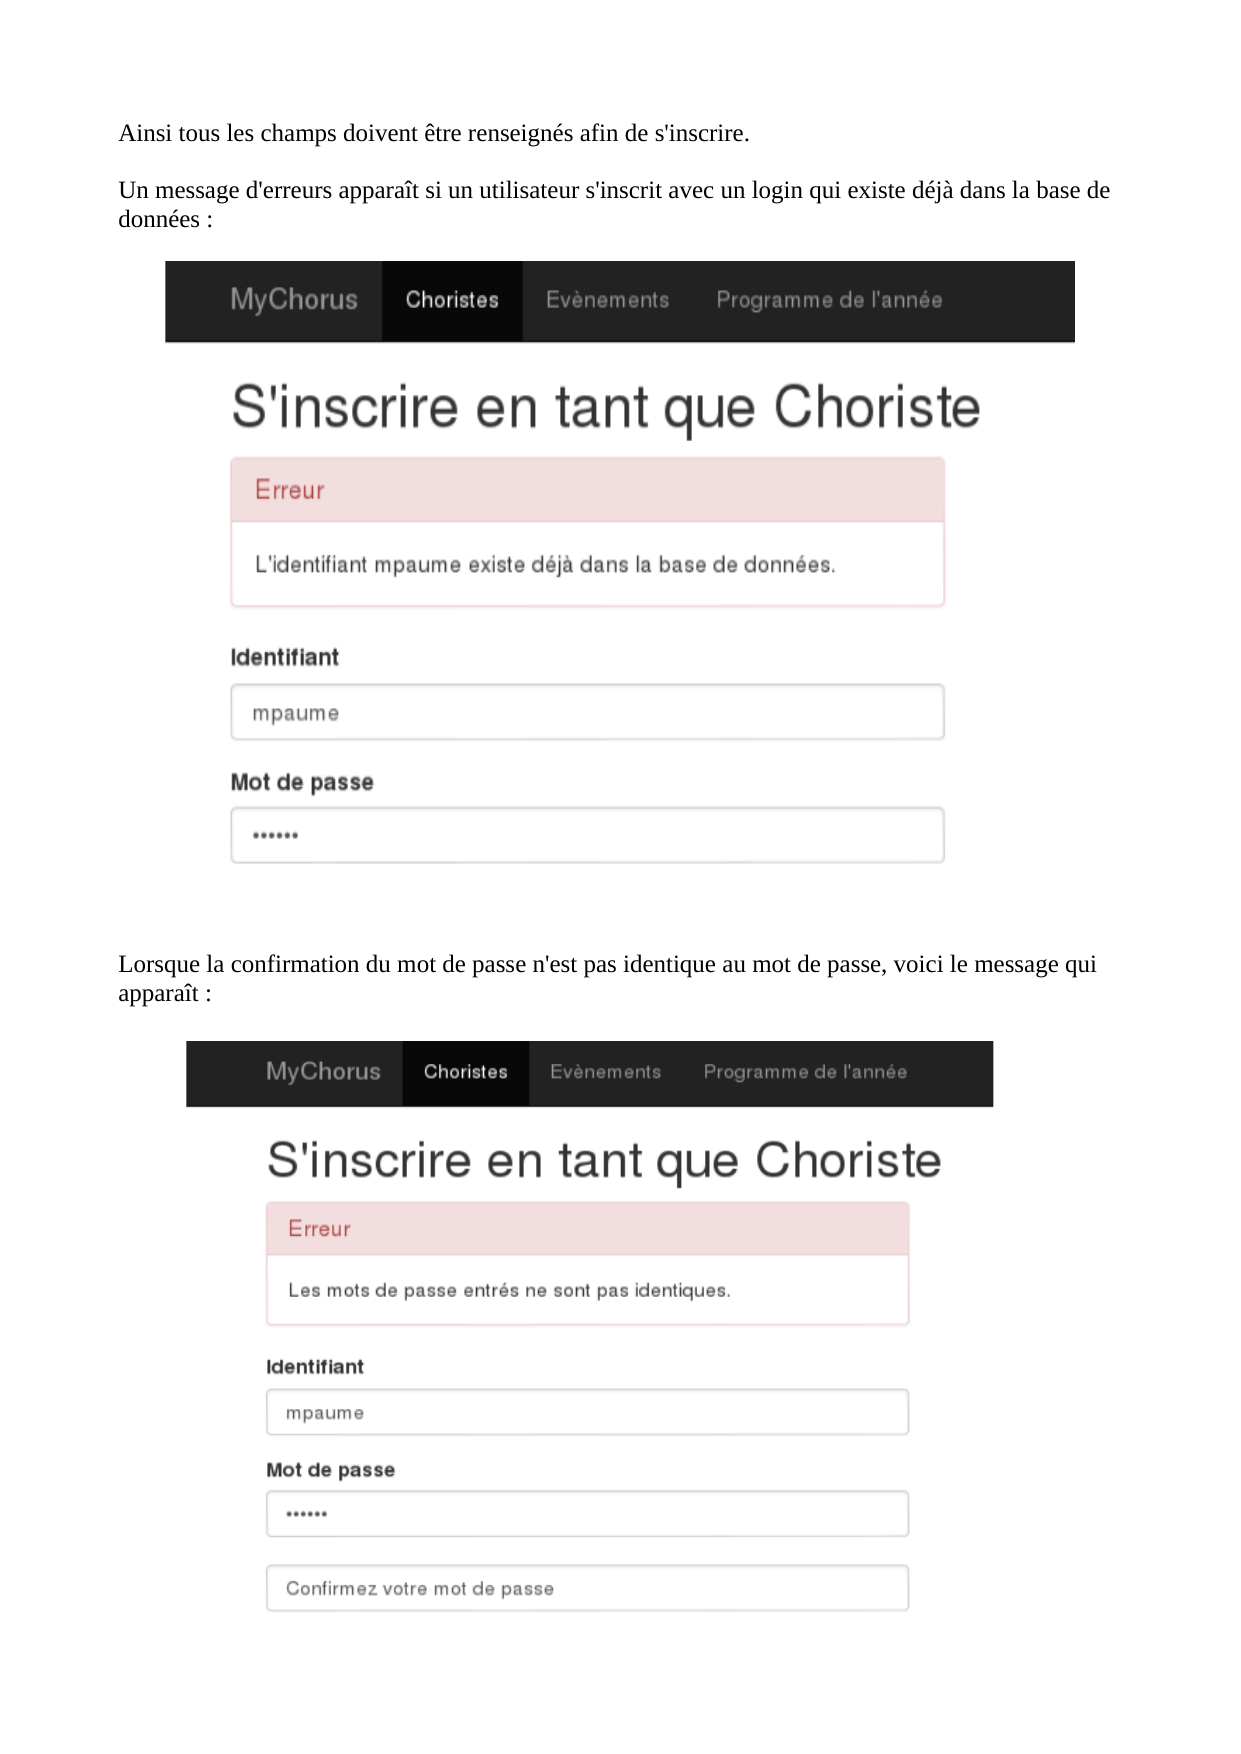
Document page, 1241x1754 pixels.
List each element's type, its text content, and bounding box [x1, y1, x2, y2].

text Ainsi tous les champs doivent être renseignés afin de s'inscrire. [118, 118, 1122, 147]
picture [165, 261, 1075, 892]
text Lorsque la confirmation du mot de passe n'est pas identique au mot de passe, voici le message qui apparaît : [118, 949, 1122, 1007]
picture [186, 1041, 994, 1633]
text Un message d'erreurs apparaît si un utilisateur s'inscrit avec un login qui existe déjà dans la base de données : [118, 176, 1122, 233]
